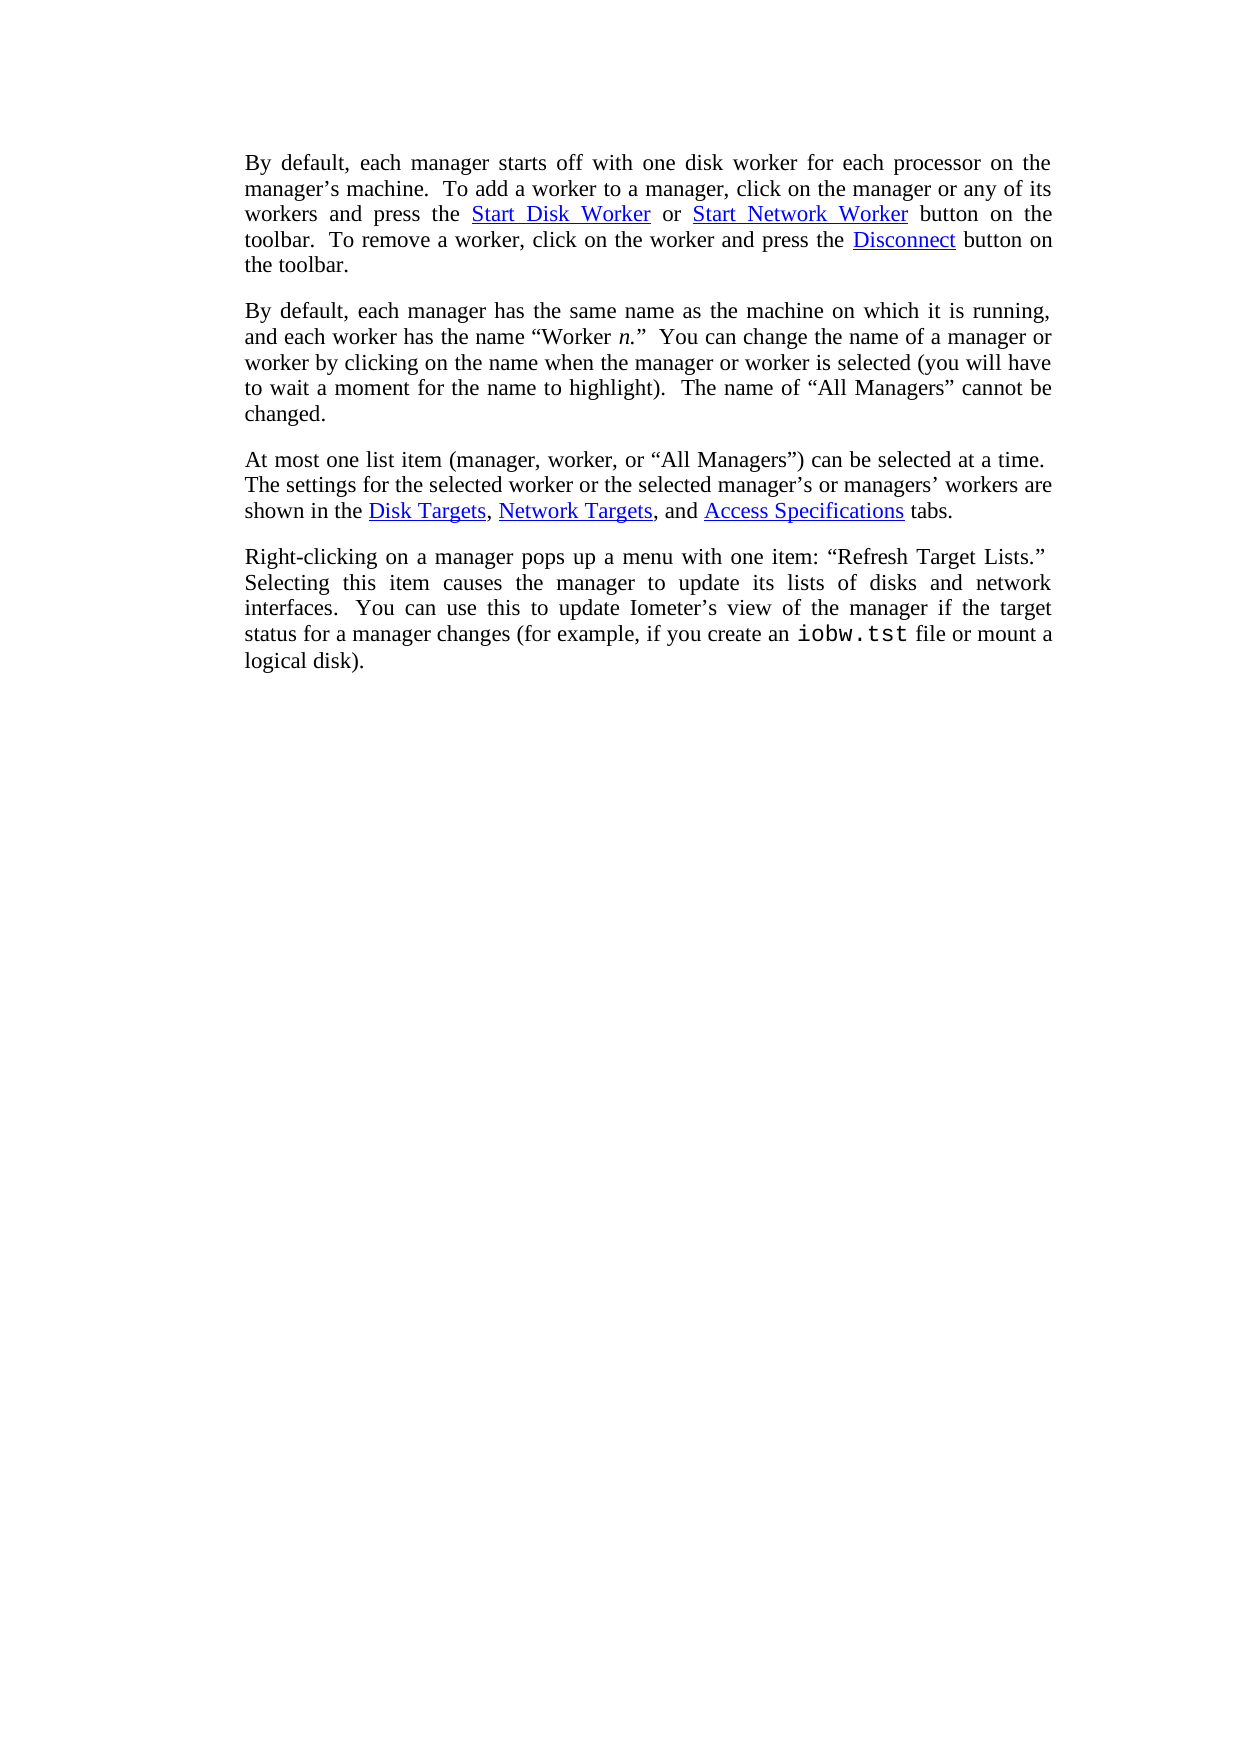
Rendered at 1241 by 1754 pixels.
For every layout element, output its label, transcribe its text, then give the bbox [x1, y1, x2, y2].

text By default, each manager starts off with one disk worker for each processor on the manager’s machine. To add a worker to a manager, click on the manager or any of its workers and press the Start Disk Worker or Start Network Worker button on the toolbar. To remove a worker, click on the worker and press the Disconnect button on the toolbar. [244, 150, 1053, 278]
text By default, each manager has the same name as the machine on which it is running, and each worker has the name “Worker n.” You can change the name of a manager or worker by clicking on the name when the manager or worker is selected (you will have to wait a moment for the name to highlight). The name of “All Managers” cannot be changed. [244, 298, 1053, 426]
text Right-clicking on a manager pops up a menu with one item: “Refresh Target Lists.” Selecting this item causes the manager to update its lists of disks and network interfaces. You can use this to update Iometer’s view of the manager if the target status for a manager changes (for example, if you create an iobw.tst file or mount a logical disk). [244, 544, 1053, 674]
text At most one list item (manager, worker, or “All Managers”) can be selected at a time. The settings for the selected worker or the selected manager’s or managers’ workers are shown in the Disk Targets, Network Targets, and Access Specifications tabs. [244, 447, 1053, 523]
